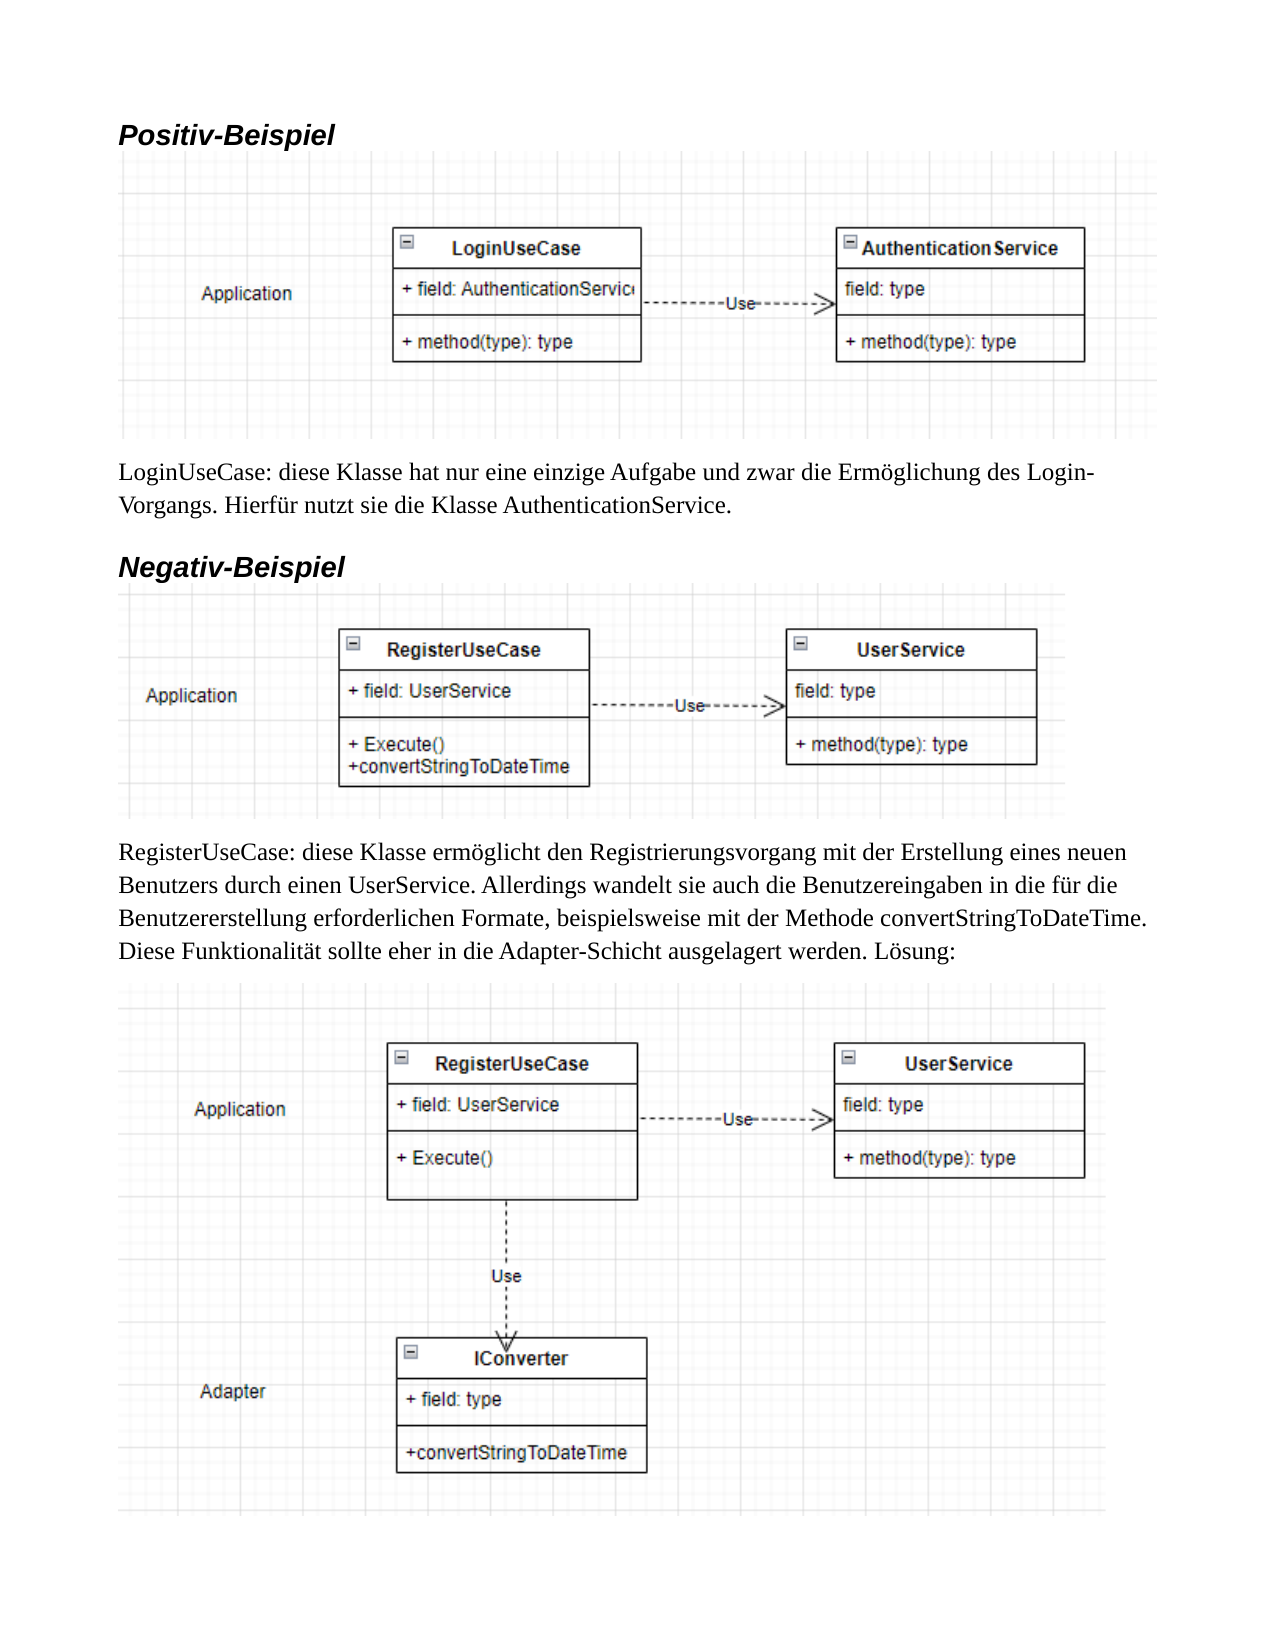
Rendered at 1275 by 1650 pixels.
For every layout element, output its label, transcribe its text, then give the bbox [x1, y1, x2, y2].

text RegisterUseCase: diese Klasse ermöglicht den Registrierungsvorgang mit der Erstellung eines neuen Benutzers durch einen UserService. Allerdings wandelt sie auch die Benutzereingaben in die für die Benutzererstellung erforderlichen Formate, beispielsweise mit der Methode convertStringToDateTime. Diese Funktionalität sollte eher in die Adapter-Schicht ausgelagert werden. Lösung: [118, 837, 1157, 965]
text LoginUseCase: diese Klasse hat nur eine einzige Aufgabe und zwar die Ermöglichung des Login-Vorgangs. Hierfür nutzt sie die Klasse AuthenticationService. [118, 457, 1157, 519]
subtitle Positiv-Beispiel [118, 118, 1157, 151]
subtitle Negativ-Beispiel [118, 550, 1157, 584]
